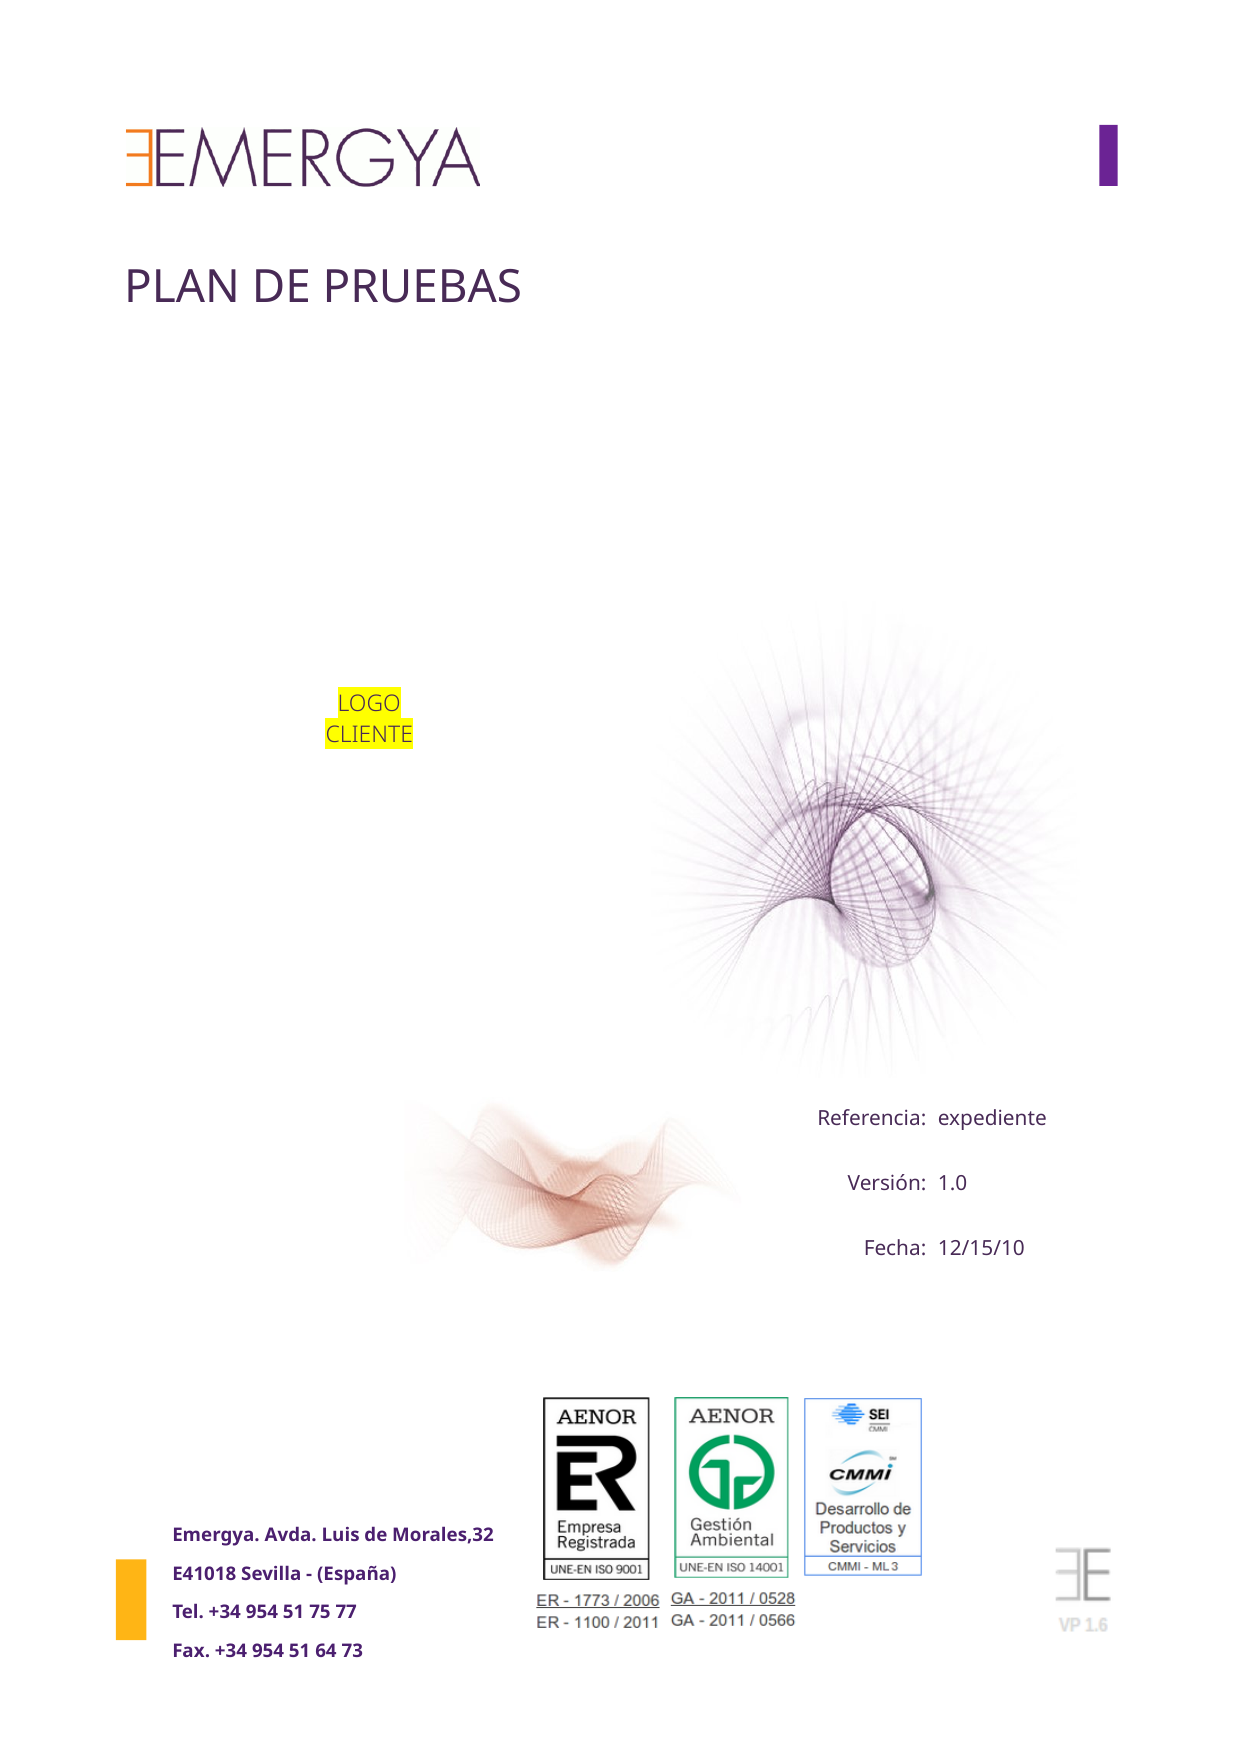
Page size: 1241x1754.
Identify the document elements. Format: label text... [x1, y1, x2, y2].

table_cell Referencia: [787, 1085, 932, 1150]
table_cell [118, 495, 1122, 540]
table_cell 1.0 [932, 1150, 1122, 1215]
table_cell Versión: [787, 1150, 932, 1215]
table_header [118, 118, 1122, 211]
table_cell [118, 1280, 1122, 1373]
table_cell [118, 540, 1122, 587]
picture [651, 601, 1087, 1078]
picture [404, 1097, 742, 1272]
table_cell [118, 211, 1122, 248]
table_cell [620, 1078, 1122, 1085]
table_cell Plan de Pruebas [118, 248, 1122, 448]
table_cell [354, 1085, 787, 1280]
table_cell Fecha: [787, 1215, 932, 1280]
table_cell 15/12/10 [932, 1215, 1122, 1280]
picture [125, 127, 480, 187]
table_cell expediente [932, 1085, 1122, 1150]
picture [533, 1394, 923, 1630]
table_cell [118, 1374, 1122, 1498]
table_cell [118, 1085, 354, 1280]
table_cell [118, 448, 1122, 495]
table_cell [620, 587, 1122, 1077]
picture [1053, 1546, 1114, 1637]
table_cell LOGO CLIENTE [118, 587, 620, 1085]
